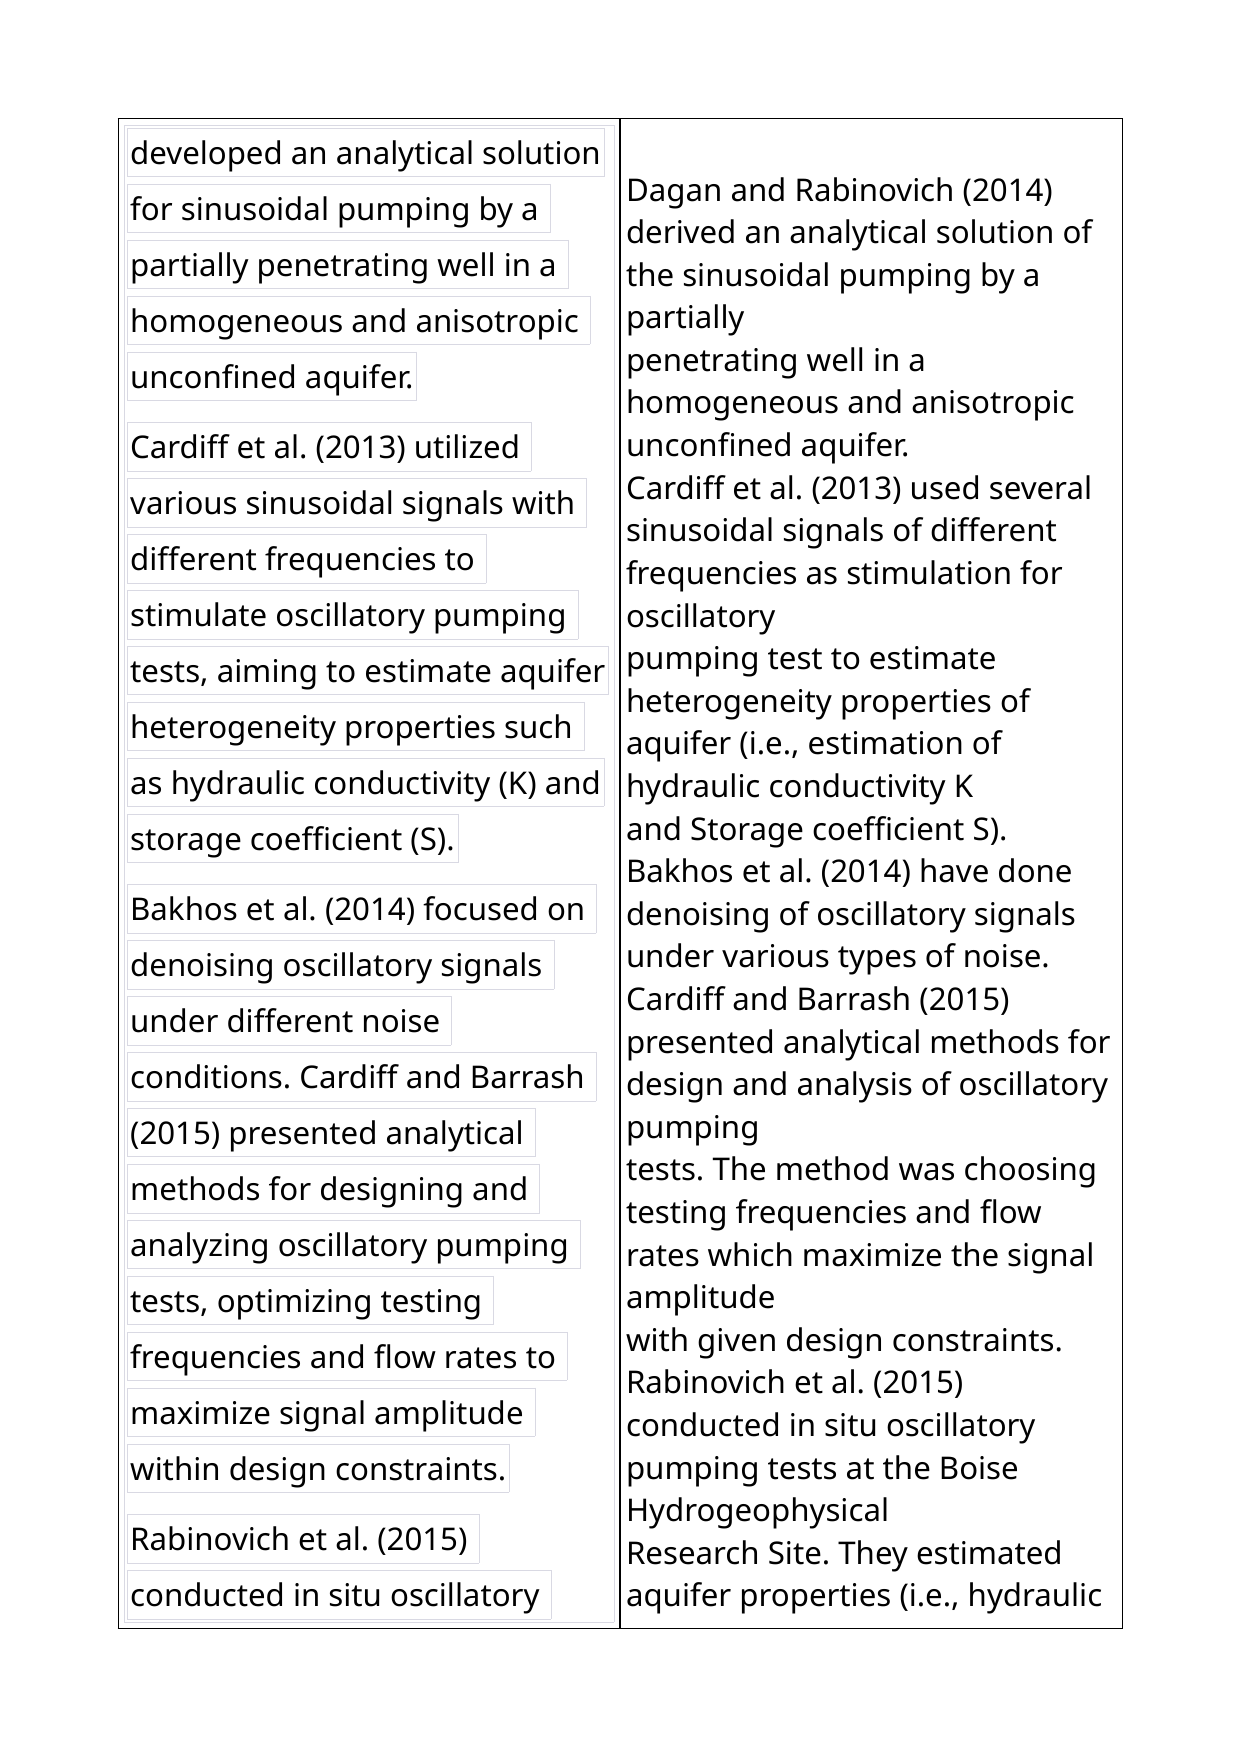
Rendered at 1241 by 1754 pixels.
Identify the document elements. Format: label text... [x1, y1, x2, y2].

table_header Dagan and Rabinovich (2014) derived an analytical solution of the sinusoidal pumping by a partially penetrating well in a homogeneous and anisotropic unconfined aquifer. Cardiff et al. (2013) used several sinusoidal signals of different frequencies as stimulation for oscillatory pumping test to estimate heterogeneity properties of aquifer (i.e., estimation of hydraulic conductivity K and Storage coefficient S). Bakhos et al. (2014) have done denoising of oscillatory signals under various types of noise. Cardiff and Barrash (2015) presented analytical methods for design and analysis of oscillatory pumping tests. The method was choosing testing frequencies and flow rates which maximize the signal amplitude with given design constraints. Rabinovich et al. (2015) conducted in situ oscillatory pumping tests at the Boise Hydrogeophysical Research Site. They estimated aquifer properties (i.e., hydraulic [621, 119, 1122, 1627]
table_header developed an analytical solution for sinusoidal pumping by a partially penetrating well in a homogeneous and anisotropic unconfined aquifer. Cardiff et al. (2013) utilized various sinusoidal signals with different frequencies to stimulate oscillatory pumping tests, aiming to estimate aquifer heterogeneity properties such as hydraulic conductivity (K) and storage coefficient (S). Bakhos et al. (2014) focused on denoising oscillatory signals under different noise conditions. Cardiff and Barrash (2015) presented analytical methods for designing and analyzing oscillatory pumping tests, optimizing testing frequencies and flow rates to maximize signal amplitude within design constraints. Rabinovich et al. (2015) conducted in situ oscillatory [119, 119, 619, 1627]
